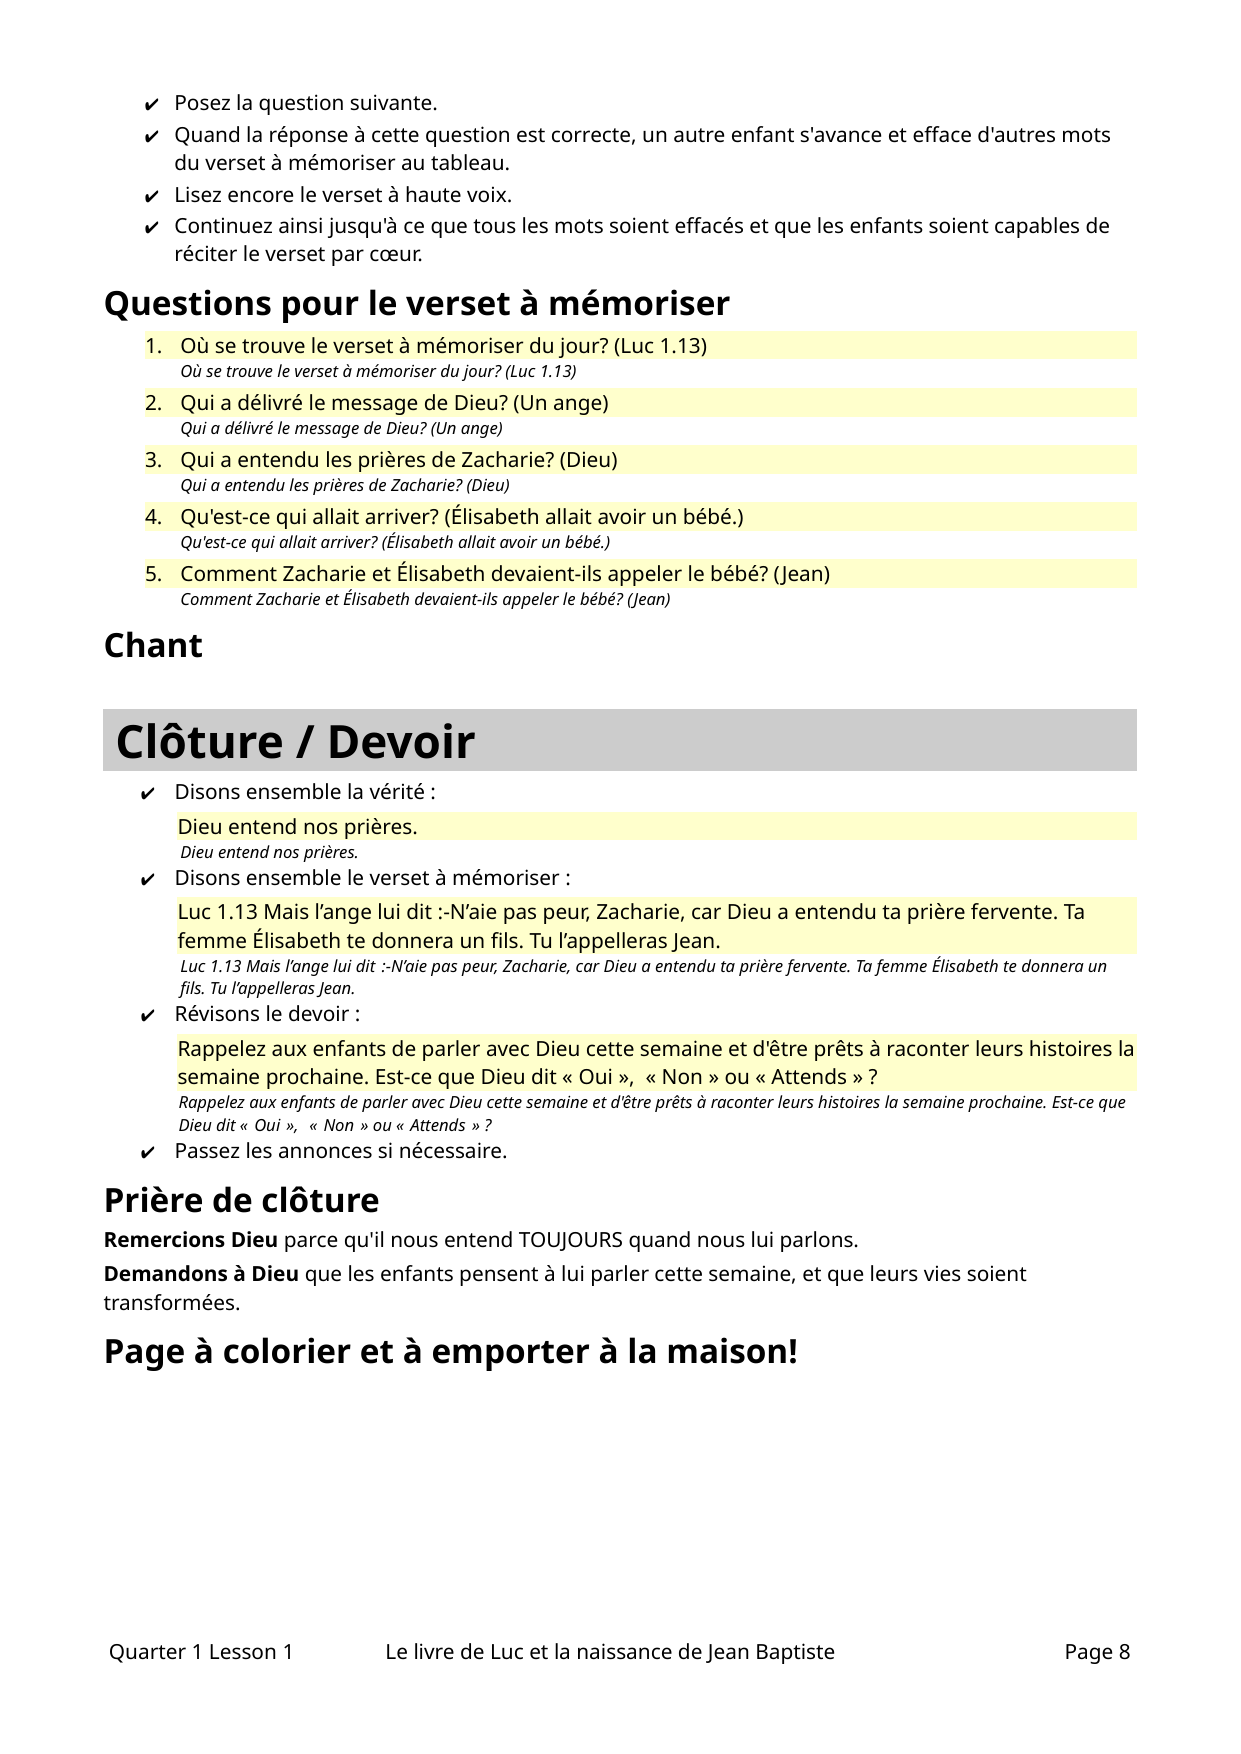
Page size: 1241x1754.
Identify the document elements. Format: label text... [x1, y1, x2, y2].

text Luc 1.13 Mais l’ange lui dit :-N’aie pas peur, Zacharie, car Dieu a entendu ta prière fervente. Ta femme Élisabeth te donnera un fils. Tu l’appelleras Jean. [180, 954, 1137, 999]
text Comment Zacharie et Élisabeth devaient-ils appeler le bébé? (Jean) [180, 588, 1137, 611]
list Lisez encore le verset à haute voix. [145, 180, 1137, 208]
text Rappelez aux enfants de parler avec Dieu cette semaine et d'être prêts à raconter leurs histoires la semaine prochaine. Est-ce que Dieu dit « Oui », « Non » ou « Attends » ? [177, 1034, 1137, 1091]
text Qu'est-ce qui allait arriver? (Élisabeth allait avoir un bébé.) [180, 531, 1137, 553]
text Prière de clôture [103, 1176, 1137, 1222]
subtitle Clôture / Devoir [103, 709, 1137, 771]
text Demandons à Dieu que les enfants pensent à lui parler cette semaine, et que leurs vies soient transformées. [103, 1259, 1137, 1316]
text Dieu entend nos prières. [177, 812, 1137, 840]
text Où se trouve le verset à mémoriser du jour? (Luc 1.13) [180, 359, 1137, 382]
text Qui a délivré le message de Dieu? (Un ange) [180, 417, 1137, 439]
list Quand la réponse à cette question est correcte, un autre enfant s'avance et efface d'autres mots du verset à mémoriser au tableau. [145, 120, 1137, 177]
list Révisons le devoir : [141, 999, 1137, 1028]
list Passez les annonces si nécessaire. [141, 1136, 1137, 1165]
list Rappelez aux enfants de parler avec Dieu cette semaine et d'être prêts à raconter leurs histoires la semaine prochaine. Est-ce que Dieu dit « Oui », « Non » ou « Attends » ? [141, 1091, 1137, 1136]
list Posez la question suivante. [145, 88, 1137, 117]
text Page à colorier et à emporter à la maison! [103, 1328, 1137, 1373]
list Continuez ainsi jusqu'à ce que tous les mots soient effacés et que les enfants soient capables de réciter le verset par cœur. [145, 211, 1137, 268]
list Comment Zacharie et Élisabeth devaient-ils appeler le bébé? (Jean) [145, 559, 1137, 588]
text Dieu entend nos prières. [180, 840, 1137, 863]
list Disons ensemble la vérité : [141, 777, 1137, 806]
list Qui a entendu les prières de Zacharie? (Dieu) [145, 445, 1137, 474]
text Chant [103, 622, 1137, 668]
list Disons ensemble le verset à mémoriser : [141, 863, 1137, 891]
text Remercions Dieu parce qu'il nous entend TOUJOURS quand nous lui parlons. [103, 1225, 1137, 1253]
list Qui a délivré le message de Dieu? (Un ange) [145, 388, 1137, 417]
list Où se trouve le verset à mémoriser du jour? (Luc 1.13) [145, 331, 1137, 359]
text Luc 1.13 Mais l’ange lui dit :-N’aie pas peur, Zacharie, car Dieu a entendu ta prière fervente. Ta femme Élisabeth te donnera un fils. Tu l’appelleras Jean. [177, 897, 1137, 954]
list Qu'est-ce qui allait arriver? (Élisabeth allait avoir un bébé.) [145, 502, 1137, 531]
text Qui a entendu les prières de Zacharie? (Dieu) [180, 474, 1137, 496]
text Questions pour le verset à mémoriser [103, 280, 1137, 325]
